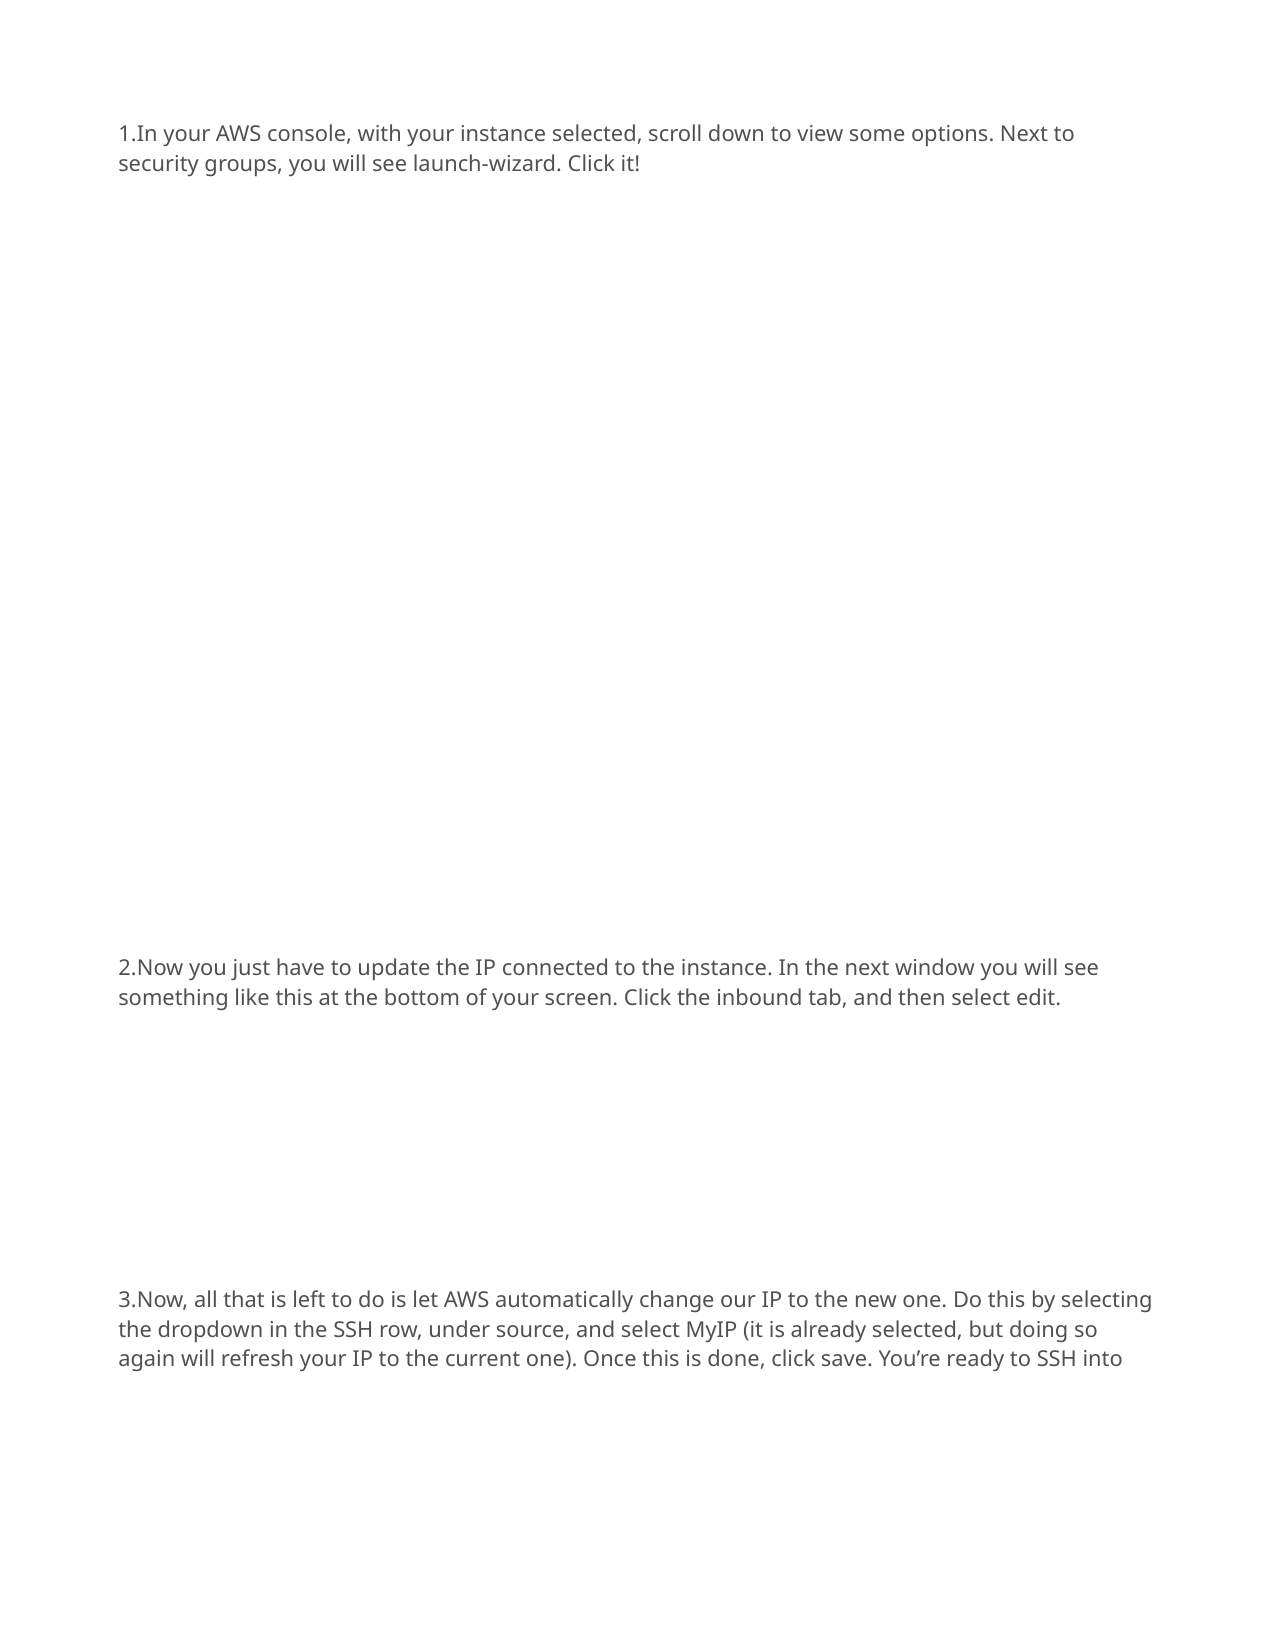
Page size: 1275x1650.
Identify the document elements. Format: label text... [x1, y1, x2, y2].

list Now you just have to update the IP connected to the instance. In the next window you will see something like this at the bottom of your screen. Click the inbound tab, and then select edit. [118, 952, 1157, 1284]
list Now, all that is left to do is let AWS automatically change our IP to the new one. Do this by selecting the dropdown in the SSH row, under source, and select MyIP (it is already selected, but doing so again will refresh your IP to the current one). Once this is done, click save. You’re ready to SSH into [118, 1284, 1157, 1373]
list In your AWS console, with your instance selected, scroll down to view some options. Next to security groups, you will see launch-wizard. Click it! [118, 118, 1157, 952]
